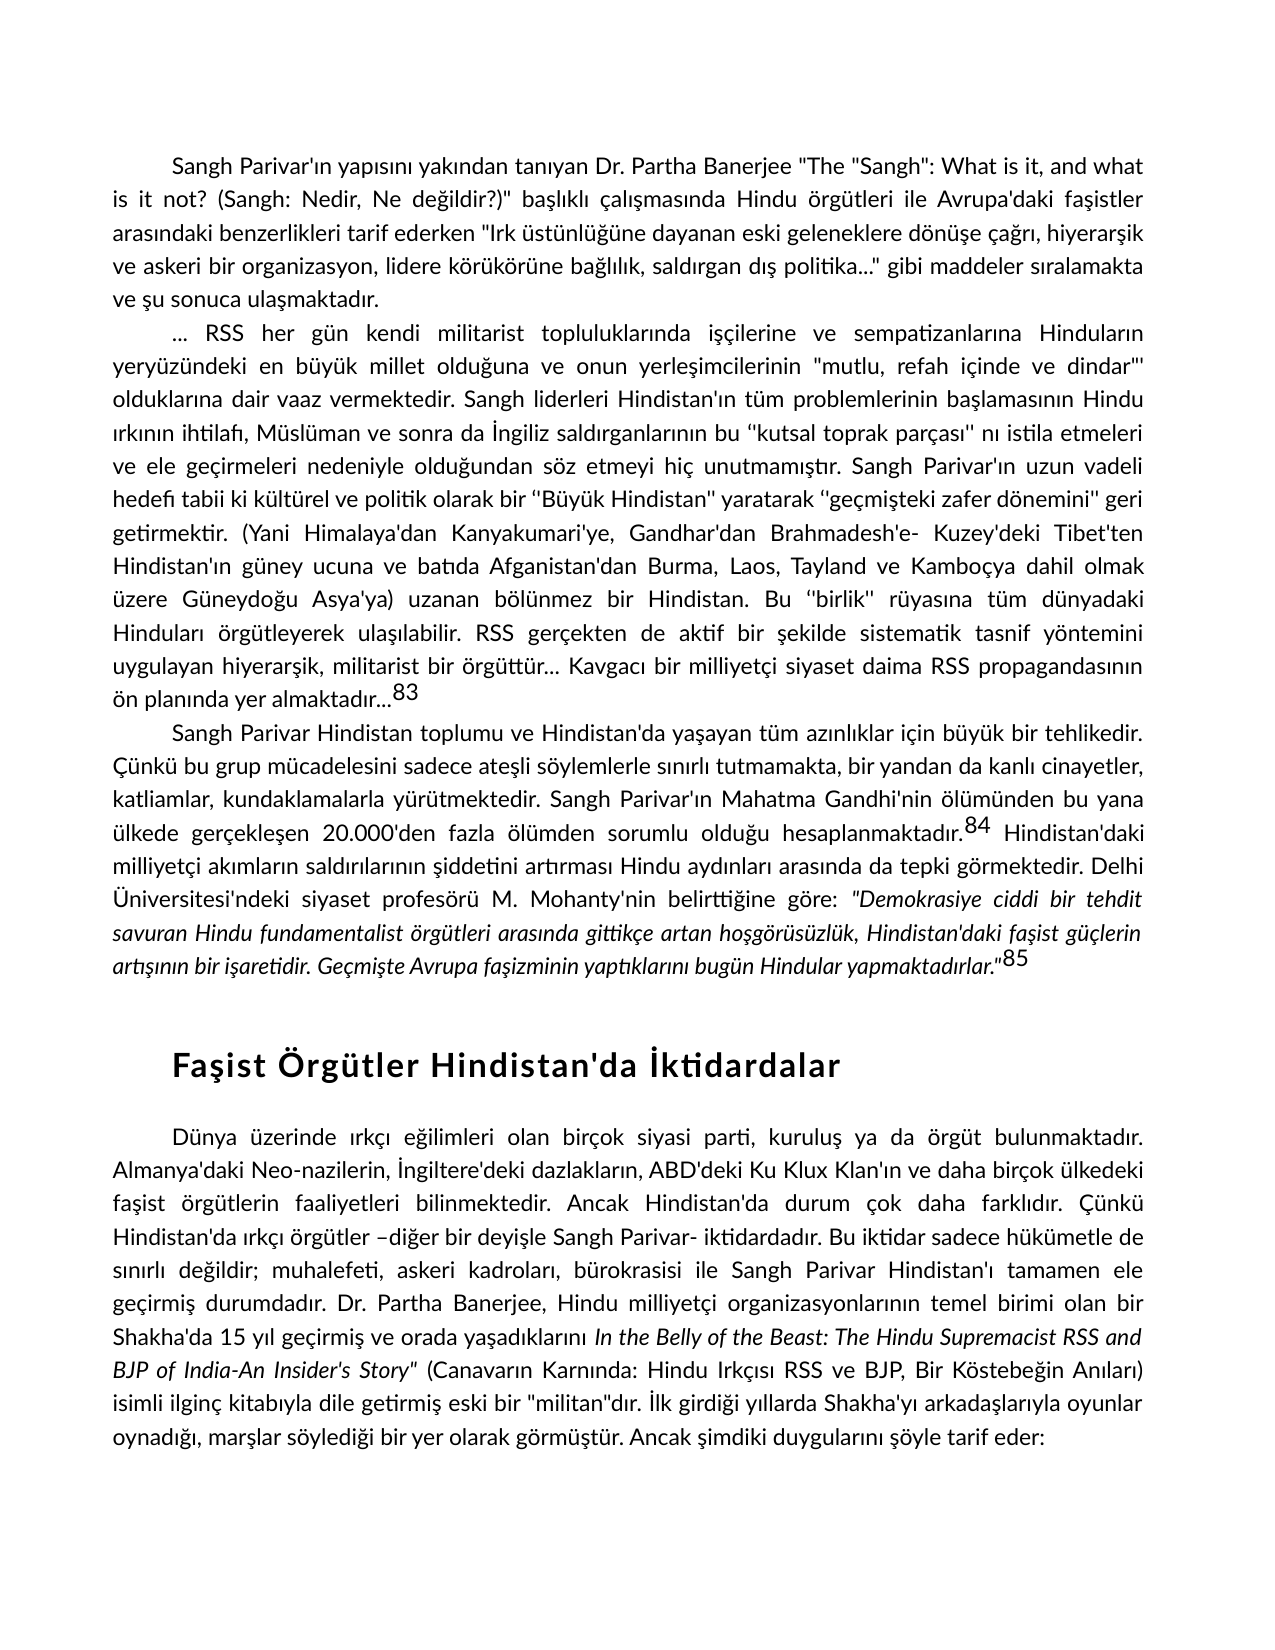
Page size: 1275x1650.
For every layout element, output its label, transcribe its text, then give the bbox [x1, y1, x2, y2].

text Dünya üzerinde ırkçı eğilimleri olan birçok siyasi parti, kuruluş ya da örgüt bulunmaktadır. Almanya'daki Neo-nazilerin, İngiltere'deki dazlakların, ABD'deki Ku Klux Klan'ın ve daha birçok ülkedeki faşist örgütlerin faaliyetleri bilinmektedir. Ancak Hindistan'da durum çok daha farklıdır. Çünkü Hindistan'da ırkçı örgütler –diğer bir deyişle Sangh Parivar- iktidardadır. Bu iktidar sadece hükümetle de sınırlı değildir; muhalefeti, askeri kadroları, bürokrasisi ile Sangh Parivar Hindistan'ı tamamen ele geçirmiş durumdadır. Dr. Partha Banerjee, Hindu milliyetçi organizasyonlarının temel birimi olan bir Shakha'da 15 yıl geçirmiş ve orada yaşadıklarını In the Belly of the Beast: The Hindu Supremacist RSS and BJP of India-An Insider's Story" (Canavarın Karnında: Hindu Irkçısı RSS ve BJP, Bir Köstebeğin Anıları) isimli ilginç kitabıyla dile getirmiş eski bir "militan"dır. İlk girdiği yıllarda Shakha'yı arkadaşlarıyla oyunlar oynadığı, marşlar söylediği bir yer olarak görmüştür. Ancak şimdiki duygularını şöyle tarif eder: [112, 1118, 1145, 1452]
text Faşist Örgütler Hindistan'da İktidardalar [112, 1048, 1145, 1085]
text ... RSS her gün kendi militarist topluluklarında işçilerine ve sempatizanlarına Hinduların yeryüzündeki en büyük millet olduğuna ve onun yerleşimcilerinin "mutlu, refah içinde ve dindar"' olduklarına dair vaaz vermektedir. Sangh liderleri Hindistan'ın tüm problemlerinin başlamasının Hindu ırkının ihtilafı, Müslüman ve sonra da İngiliz saldırganlarının bu ‘'kutsal toprak parçası'' nı istila etmeleri ve ele geçirmeleri nedeniyle olduğundan söz etmeyi hiç unutmamıştır. Sangh Parivar'ın uzun vadeli hedefi tabii ki kültürel ve politik olarak bir ‘'Büyük Hindistan'' yaratarak ‘'geçmişteki zafer dönemini'' geri getirmektir. (Yani Himalaya'dan Kanyakumari'ye, Gandhar'dan Brahmadesh'e- Kuzey'deki Tibet'ten Hindistan'ın güney ucuna ve batıda Afganistan'dan Burma, Laos, Tayland ve Kamboçya dahil olmak üzere Güneydoğu Asya'ya) uzanan bölünmez bir Hindistan. Bu ‘'birlik'' rüyasına tüm dünyadaki Hinduları örgütleyerek ulaşılabilir. RSS gerçekten de aktif bir şekilde sistematik tasnif yöntemini uygulayan hiyerarşik, militarist bir örgüttür... Kavgacı bir milliyetçi siyaset daima RSS propagandasının ön planında yer almaktadır...83 [112, 314, 1145, 714]
text Sangh Parivar'ın yapısını yakından tanıyan Dr. Partha Banerjee "The "Sangh": What is it, and what is it not? (Sangh: Nedir, Ne değildir?)" başlıklı çalışmasında Hindu örgütleri ile Avrupa'daki faşistler arasındaki benzerlikleri tarif ederken "Irk üstünlüğüne dayanan eski geleneklere dönüşe çağrı, hiyerarşik ve askeri bir organizasyon, lidere körükörüne bağlılık, saldırgan dış politika..." gibi maddeler sıralamakta ve şu sonuca ulaşmaktadır. [112, 148, 1145, 314]
text Sangh Parivar Hindistan toplumu ve Hindistan'da yaşayan tüm azınlıklar için büyük bir tehlikedir. Çünkü bu grup mücadelesini sadece ateşli söylemlerle sınırlı tutmamakta, bir yandan da kanlı cinayetler, katliamlar, kundaklamalarla yürütmektedir. Sangh Parivar'ın Mahatma Gandhi'nin ölümünden bu yana ülkede gerçekleşen 20.000'den fazla ölümden sorumlu olduğu hesaplanmaktadır.84 Hindistan'daki milliyetçi akımların saldırılarının şiddetini artırması Hindu aydınları arasında da tepki görmektedir. Delhi Üniversitesi'ndeki siyaset profesörü M. Mohanty'nin belirttiğine göre: "Demokrasiye ciddi bir tehdit savuran Hindu fundamentalist örgütleri arasında gittikçe artan hoşgörüsüzlük, Hindistan'daki faşist güçlerin artışının bir işaretidir. Geçmişte Avrupa faşizminin yaptıklarını bugün Hindular yapmaktadırlar."85 [112, 714, 1145, 981]
